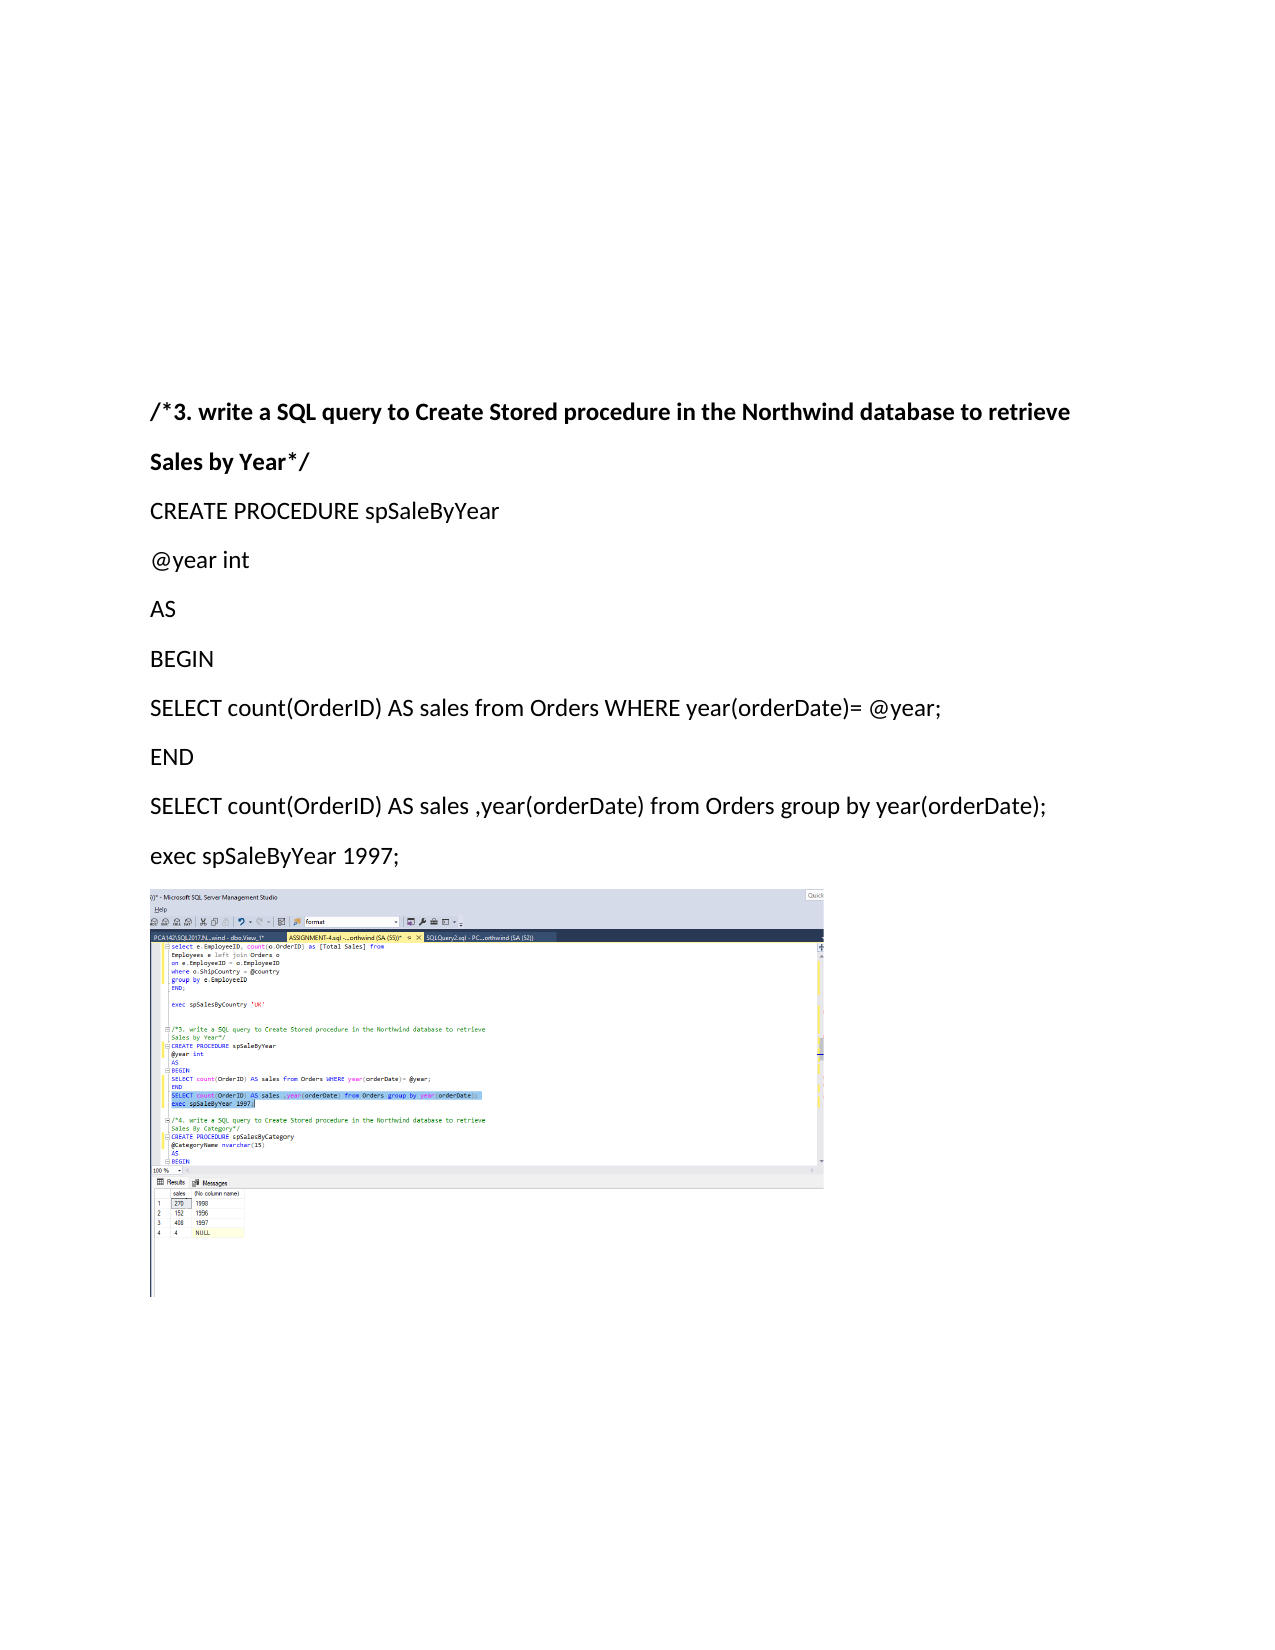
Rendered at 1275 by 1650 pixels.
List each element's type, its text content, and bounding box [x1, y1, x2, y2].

text /*3. write a SQL query to Create Stored procedure in the Northwind database to retrieve [150, 396, 1125, 427]
text SELECT count(OrderID) AS sales ,year(orderDate) from Orders group by year(orderDate); [150, 791, 1125, 821]
text @year int [150, 544, 1125, 575]
text SELECT count(OrderID) AS sales from Orders WHERE year(orderDate)= @year; [150, 692, 1125, 722]
picture [150, 889, 824, 1297]
text Sales by Year*/ [150, 446, 1125, 476]
text END [150, 741, 1125, 772]
text BEGIN [150, 643, 1125, 673]
text CREATE PROCEDURE spSaleByYear [150, 495, 1125, 525]
text exec spSaleByYear 1997; [150, 840, 1125, 870]
text AS [150, 593, 1125, 624]
